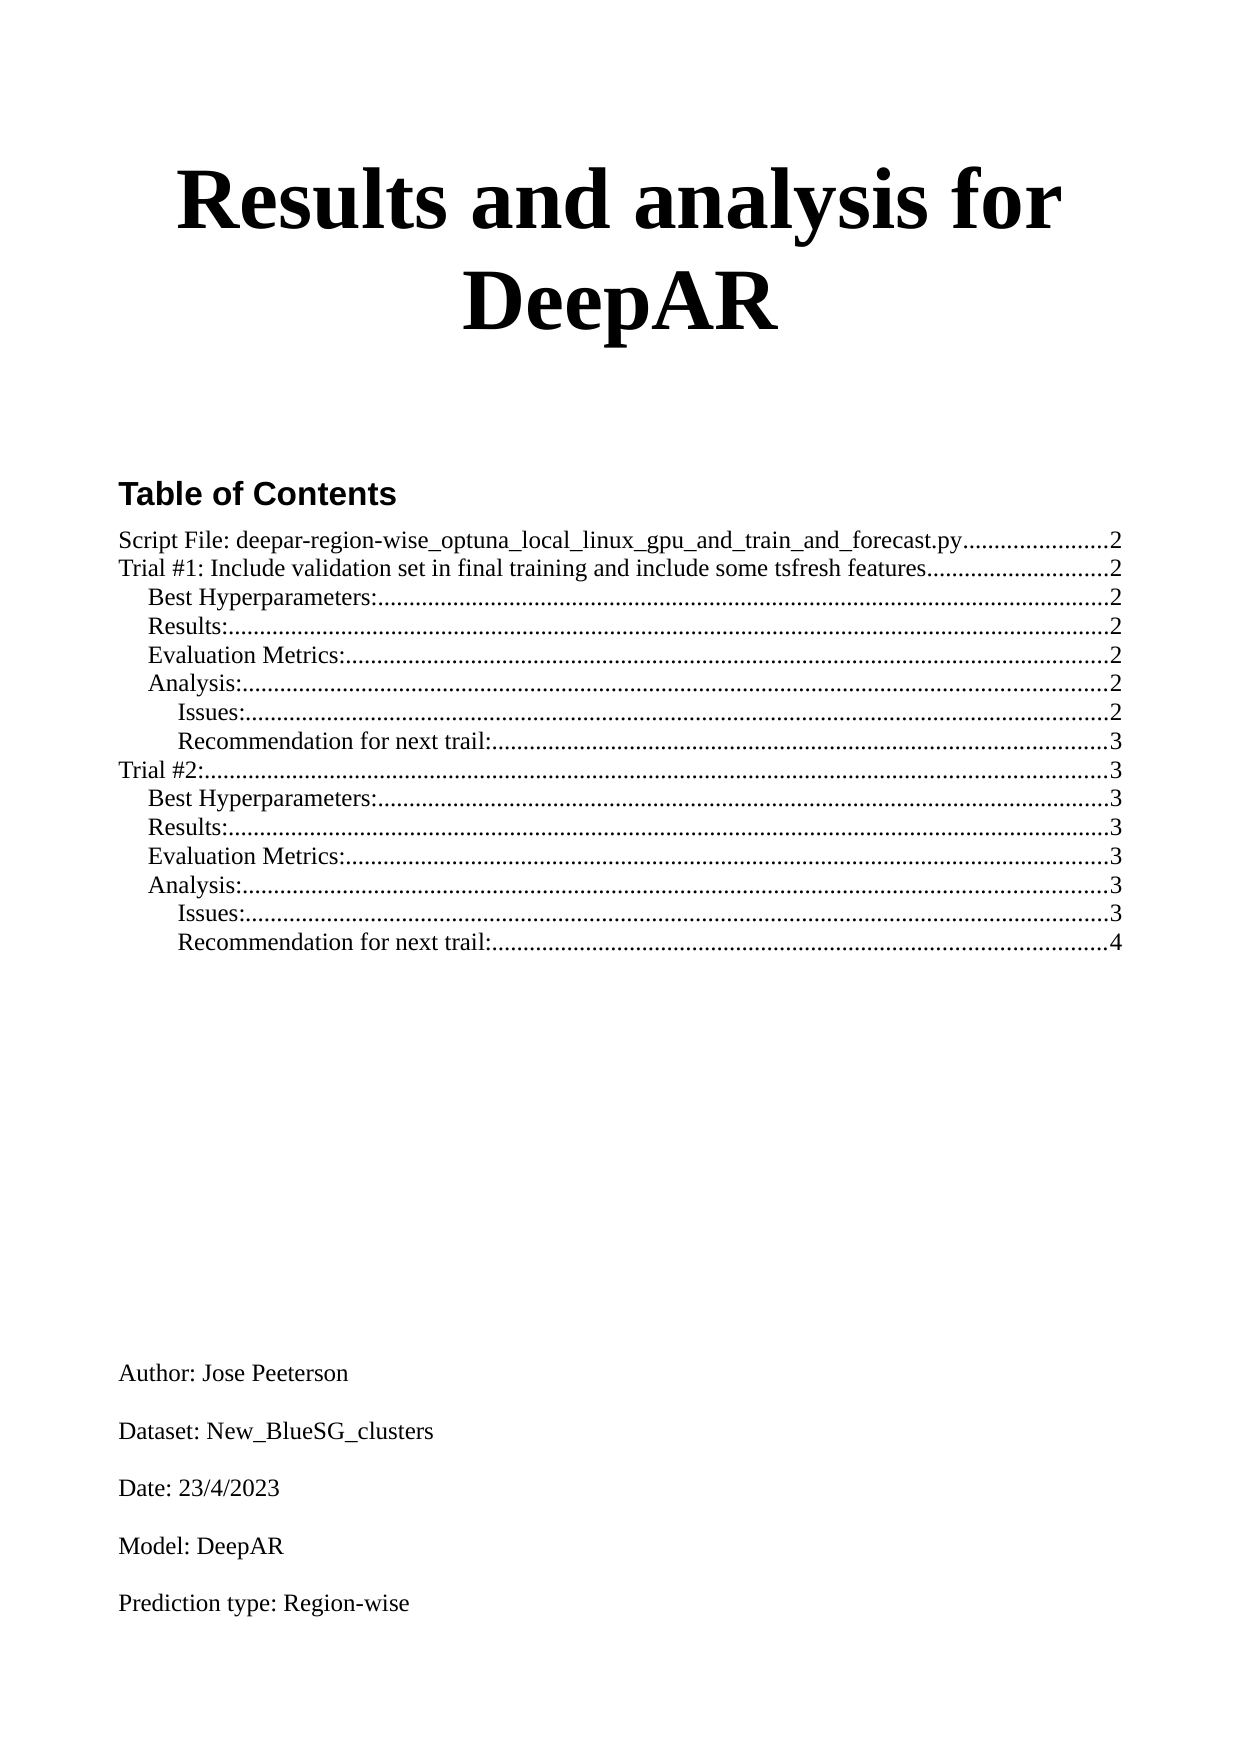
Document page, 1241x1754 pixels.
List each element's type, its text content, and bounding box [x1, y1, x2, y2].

text Results: 3 [148, 812, 1122, 841]
text Issues: 2 [177, 697, 1122, 726]
text Model: DeepAR [118, 1531, 1122, 1560]
text Prediction type: Region-wise [118, 1588, 1122, 1617]
text Trial #2: 3 [118, 755, 1122, 783]
text Results: 2 [148, 611, 1122, 640]
text Recommendation for next trail: 3 [177, 726, 1122, 755]
text Results and analysis for DeepAR [118, 147, 1122, 348]
text Analysis: 3 [148, 870, 1122, 898]
text Evaluation Metrics: 3 [148, 841, 1122, 870]
text Trial #1: Include validation set in final training and include some tsfresh features. 2 [118, 553, 1122, 582]
text Best Hyperparameters: 3 [148, 783, 1122, 812]
text Recommendation for next trail: 4 [177, 927, 1122, 956]
text Issues: 3 [177, 898, 1122, 927]
text Script File: deepar-region-wise_optuna_local_linux_gpu_and_train_and_forecast.py 2 [118, 525, 1122, 553]
subtitle Table of Contents [118, 474, 1122, 512]
text Date: 23/4/2023 [118, 1473, 1122, 1502]
text Dataset: New_BlueSG_clusters [118, 1416, 1122, 1445]
text Analysis: 2 [148, 668, 1122, 697]
text Author: Jose Peeterson [118, 1358, 1122, 1387]
text Best Hyperparameters: 2 [148, 582, 1122, 611]
text Evaluation Metrics: 2 [148, 640, 1122, 668]
